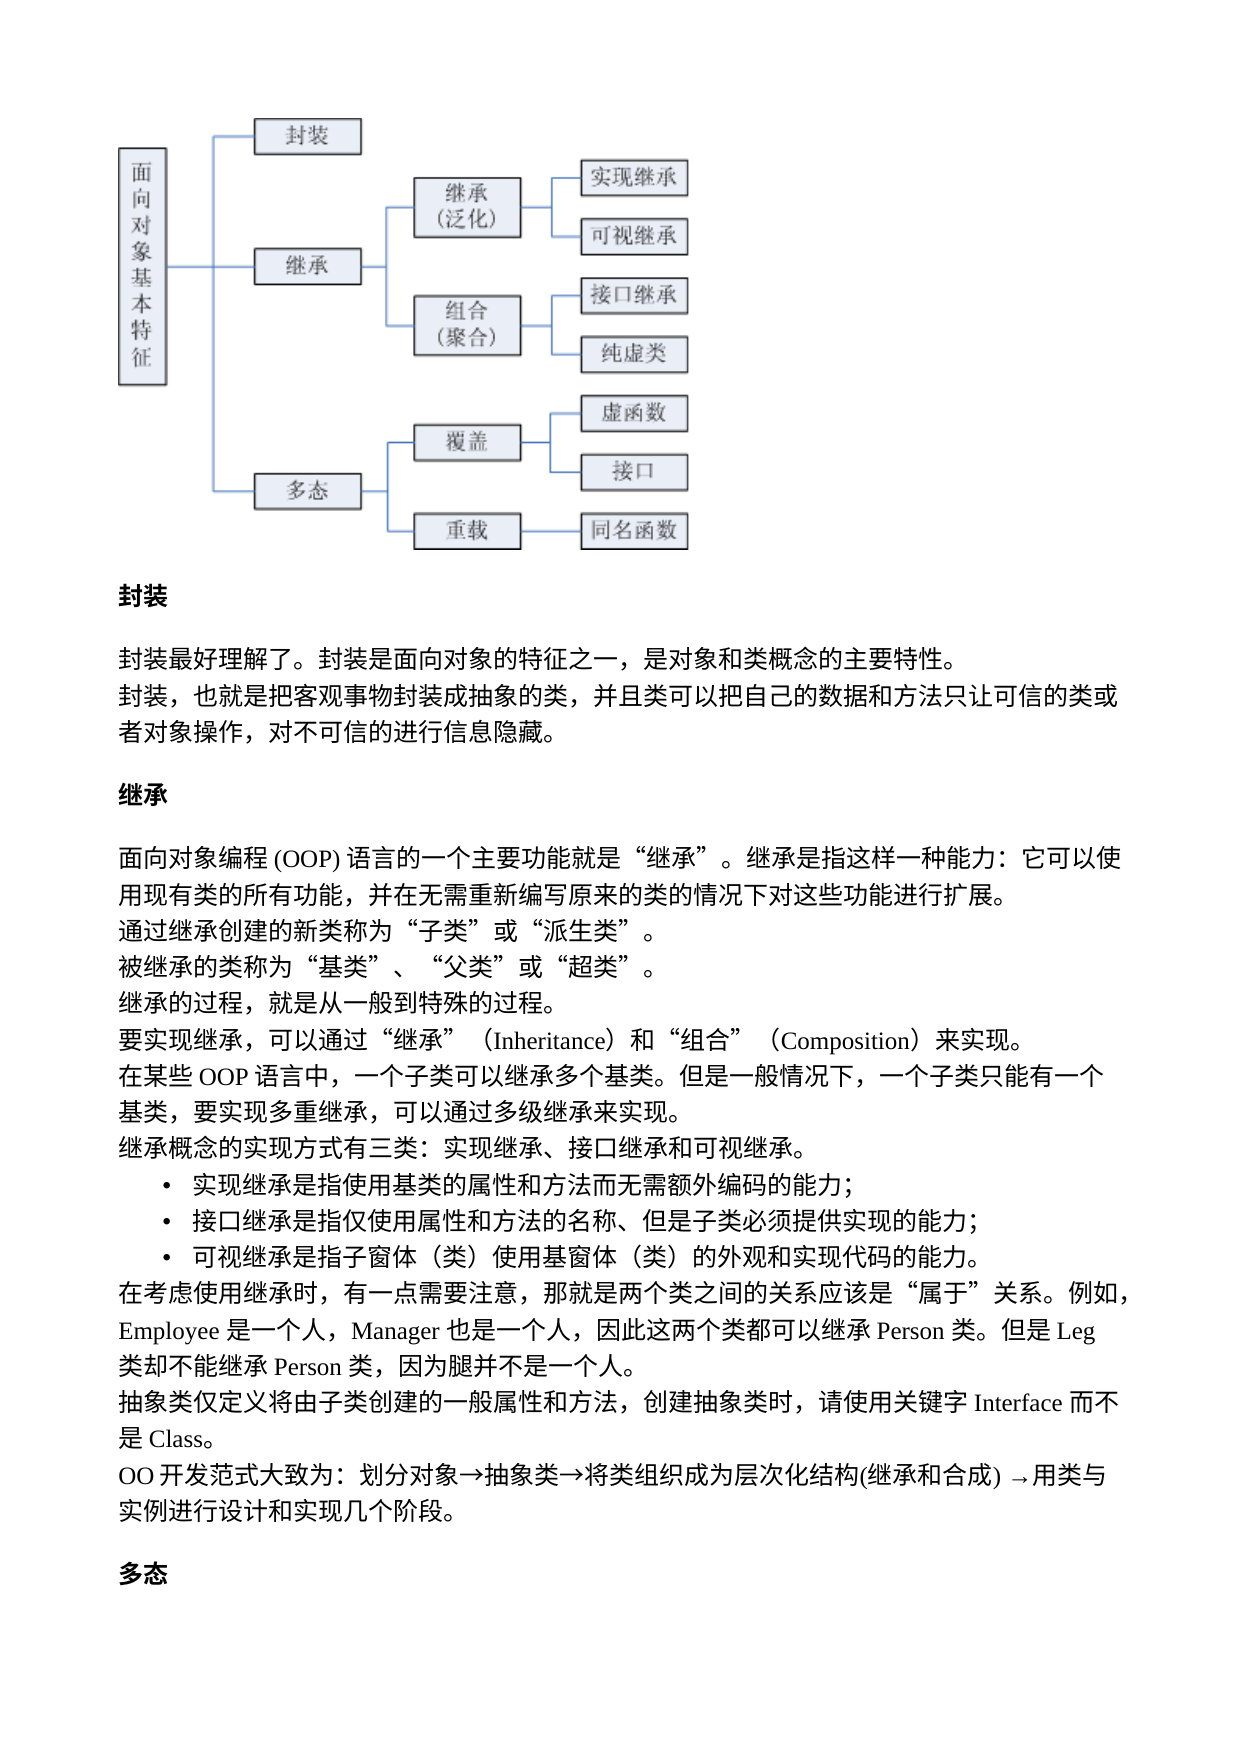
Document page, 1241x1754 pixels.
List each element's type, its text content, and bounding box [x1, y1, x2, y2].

list 实现继承是指使用基类的属性和方法而无需额外编码的能力； [162, 1165, 1122, 1201]
text 继承概念的实现方式有三类：实现继承、接口继承和可视继承。 [118, 1129, 1122, 1165]
text OO开发范式大致为：划分对象→抽象类→将类组织成为层次化结构(继承和合成) →用类与实例进行设计和实现几个阶段。 [118, 1455, 1122, 1528]
text 封装，也就是把客观事物封装成抽象的类，并且类可以把自己的数据和方法只让可信的类或者对象操作，对不可信的进行信息隐藏。 [118, 676, 1122, 748]
text 在某些 OOP 语言中，一个子类可以继承多个基类。但是一般情况下，一个子类只能有一个基类，要实现多重继承，可以通过多级继承来实现。 [118, 1056, 1122, 1129]
text 被继承的类称为“基类”、“父类”或“超类”。 [118, 948, 1122, 984]
list 接口继承是指仅使用属性和方法的名称、但是子类必须提供实现的能力； [162, 1201, 1122, 1238]
text 要实现继承，可以通过“继承”（Inheritance）和“组合”（Composition）来实现。 [118, 1020, 1122, 1056]
text 在考虑使用继承时，有一点需要注意，那就是两个类之间的关系应该是“属于”关系。例如，Employee 是一个人，Manager 也是一个人，因此这两个类都可以继承 Person 类。但是 Leg 类却不能继承 Person 类，因为腿并不是一个人。 [118, 1274, 1122, 1383]
text 继承的过程，就是从一般到特殊的过程。 [118, 984, 1122, 1020]
text 面向对象编程 (OOP) 语言的一个主要功能就是“继承”。继承是指这样一种能力：它可以使用现有类的所有功能，并在无需重新编写原来的类的情况下对这些功能进行扩展。 [118, 839, 1122, 911]
text 抽象类仅定义将由子类创建的一般属性和方法，创建抽象类时，请使用关键字 Interface 而不是 Class。 [118, 1383, 1122, 1455]
text 继承 [118, 776, 1122, 812]
list 可视继承是指子窗体（类）使用基窗体（类）的外观和实现代码的能力。 [162, 1238, 1122, 1274]
text 通过继承创建的新类称为“子类”或“派生类”。 [118, 911, 1122, 948]
text 多态 [118, 1555, 1122, 1591]
text 封装最好理解了。封装是面向对象的特征之一，是对象和类概念的主要特性。 [118, 640, 1122, 676]
text 封装 [118, 576, 1122, 613]
picture [118, 118, 689, 550]
